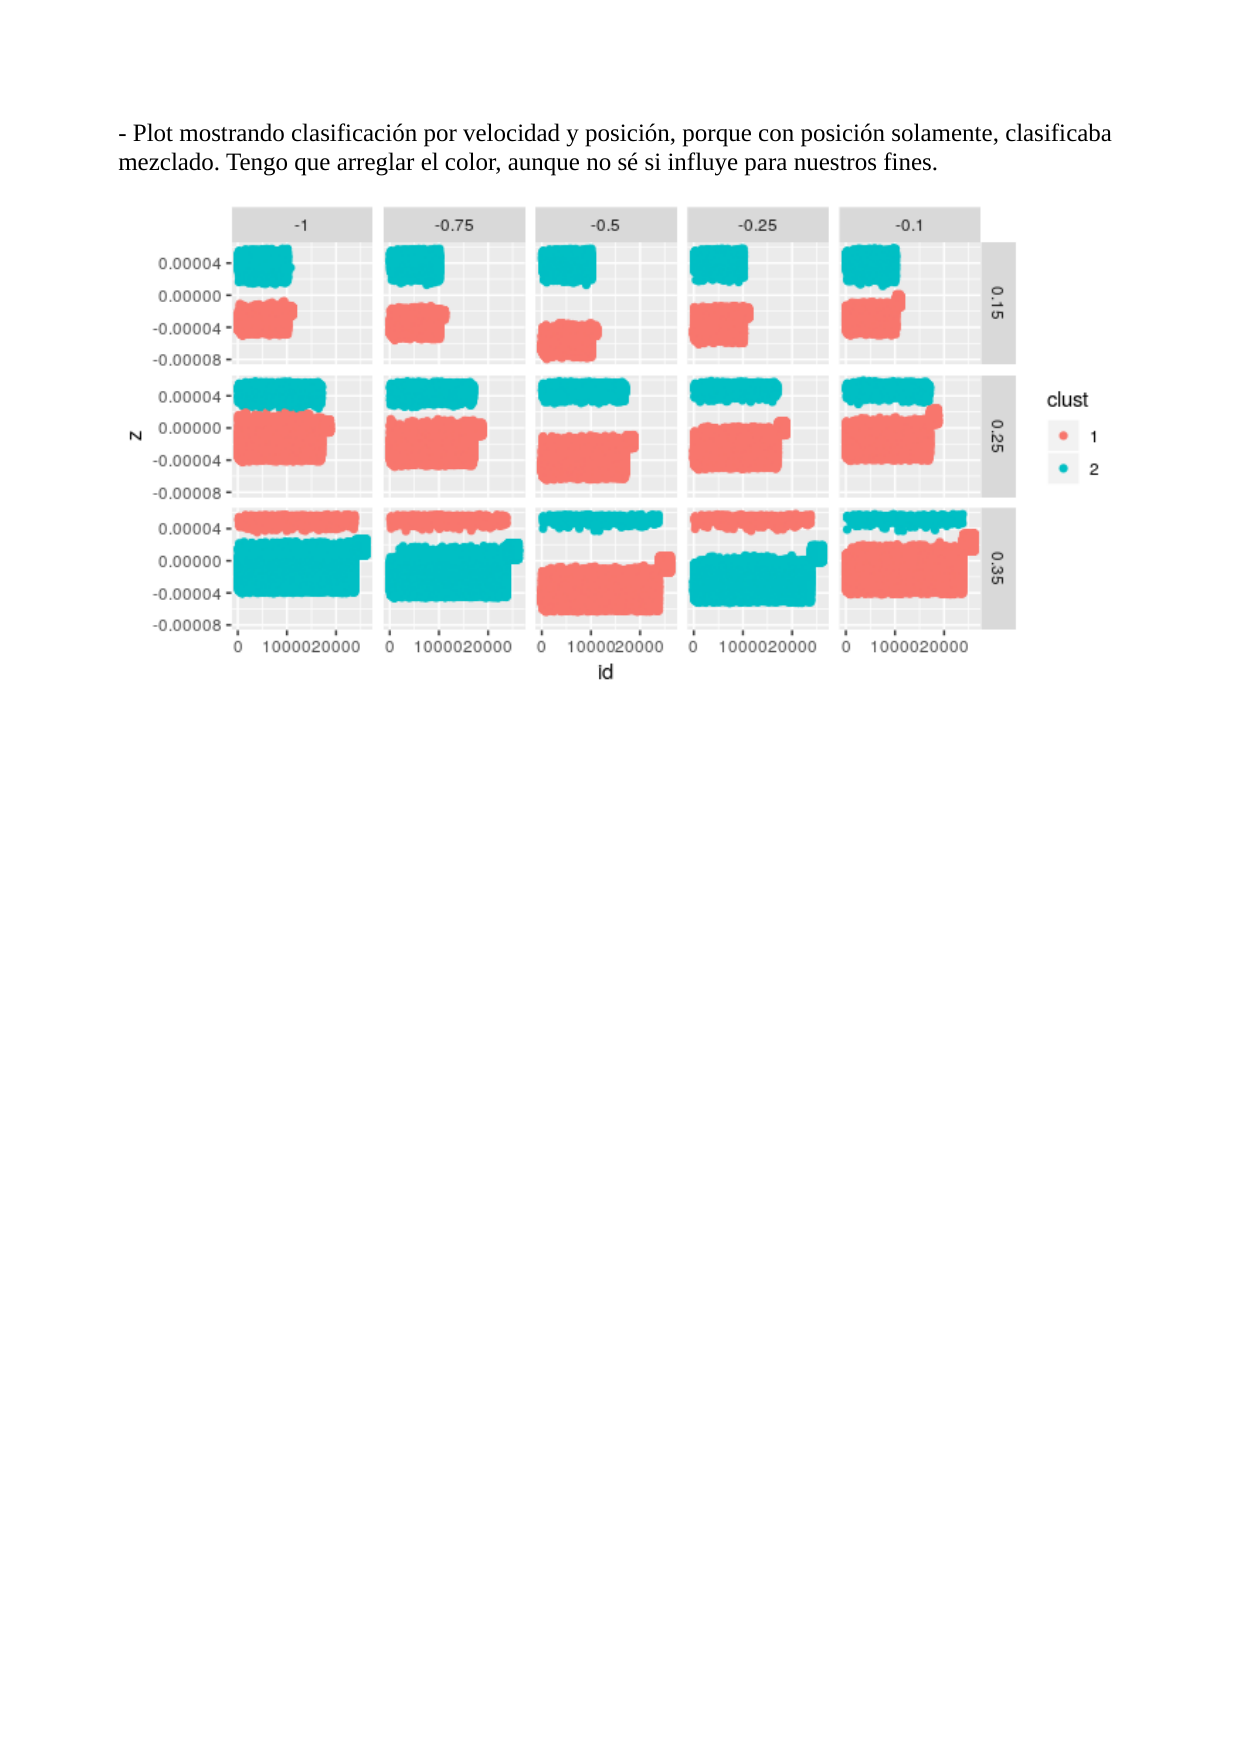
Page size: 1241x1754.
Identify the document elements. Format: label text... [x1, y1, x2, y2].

picture [116, 197, 1121, 695]
text - Plot mostrando clasificación por velocidad y posición, porque con posición solamente, clasificaba mezclado. Tengo que arreglar el color, aunque no sé si influye para nuestros fines. [118, 118, 1122, 176]
